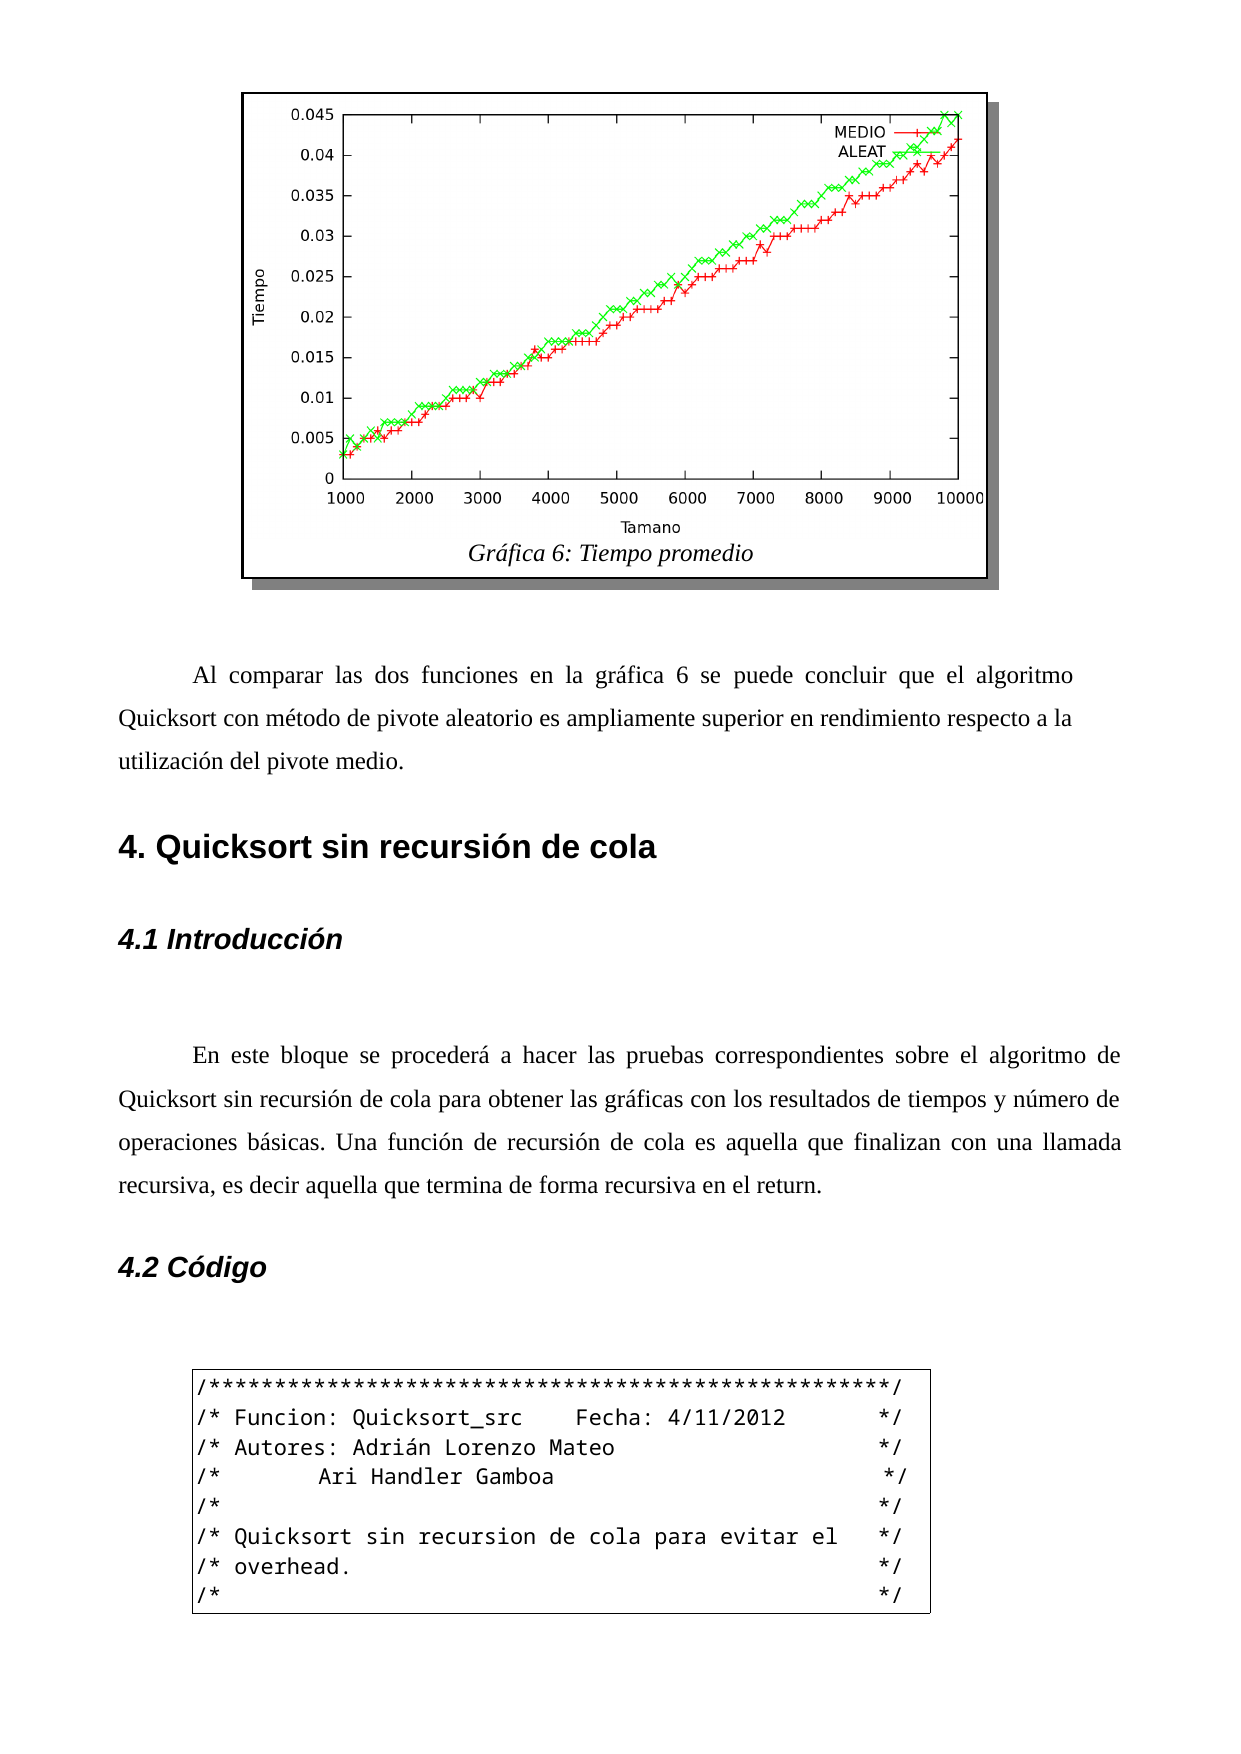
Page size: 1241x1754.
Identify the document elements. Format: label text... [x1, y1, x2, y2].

text /****************************************************/ [193, 1370, 930, 1399]
text /* overhead. */ [193, 1548, 930, 1577]
text Al comparar las dos funciones en la gráfica 6 se puede concluir que el algoritmo Quicksort con método de pivote aleatorio es ampliamente superior en rendimiento respecto a la utilización del pivote medio. [118, 660, 1074, 775]
text /* */ [193, 1488, 930, 1518]
subtitle 4.2 Código [118, 1251, 1122, 1284]
text /* */ [193, 1577, 930, 1613]
subtitle 4.1 Introducción [118, 922, 1122, 956]
text /* Quicksort sin recursion de cola para evitar el */ [193, 1518, 930, 1548]
subtitle 4. Quicksort sin recursión de cola [118, 827, 1122, 865]
text /* Autores: Adrián Lorenzo Mateo */ [193, 1428, 930, 1458]
text Gráfica 6: Tiempo promedio [247, 539, 983, 567]
text /* Ari Handler Gamboa */ [193, 1458, 930, 1488]
text /* Funcion: Quicksort_src Fecha: 4/11/2012 */ [193, 1399, 930, 1428]
text En este bloque se procederá a hacer las pruebas correspondientes sobre el algoritmo de Quicksort sin recursión de cola para obtener las gráficas con los resultados de tiempos y número de operaciones básicas. Una función de recursión de cola es aquella que finalizan con una llamada recursiva, es decir aquella que termina de forma recursiva en el return. [118, 1041, 1122, 1199]
picture [246, 96, 984, 539]
